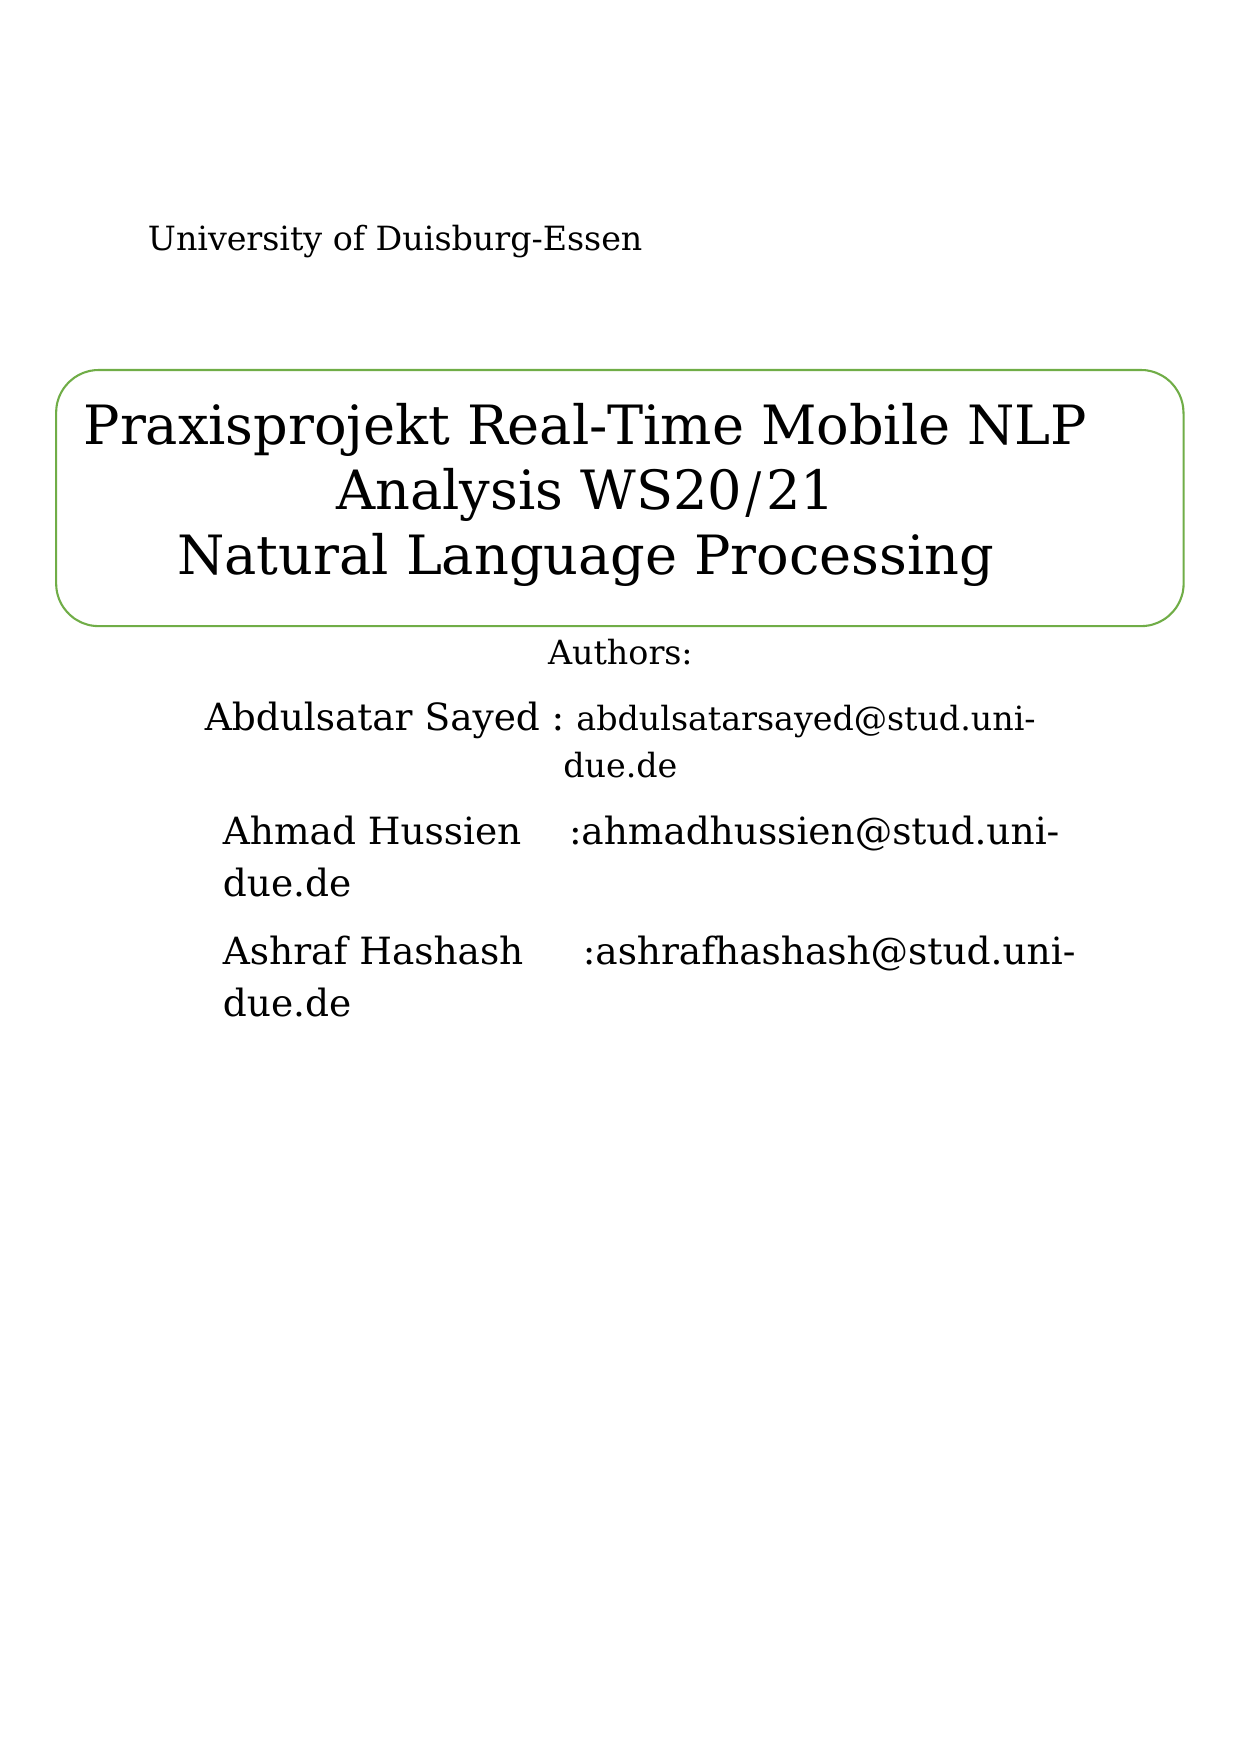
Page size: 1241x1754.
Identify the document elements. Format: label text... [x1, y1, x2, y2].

text University of Duisburg-Essen [148, 217, 1092, 257]
text Abdulsatar Sayed : abdulsatarsayed@stud.uni-due.de [148, 694, 1092, 784]
list Ashraf Hashash :ashrafhashash@stud.uni-due.de [223, 927, 1092, 1024]
list Ahmad Hussien :ahmadhussien@stud.uni-due.de [223, 807, 1092, 904]
text Authors: [148, 628, 1092, 671]
